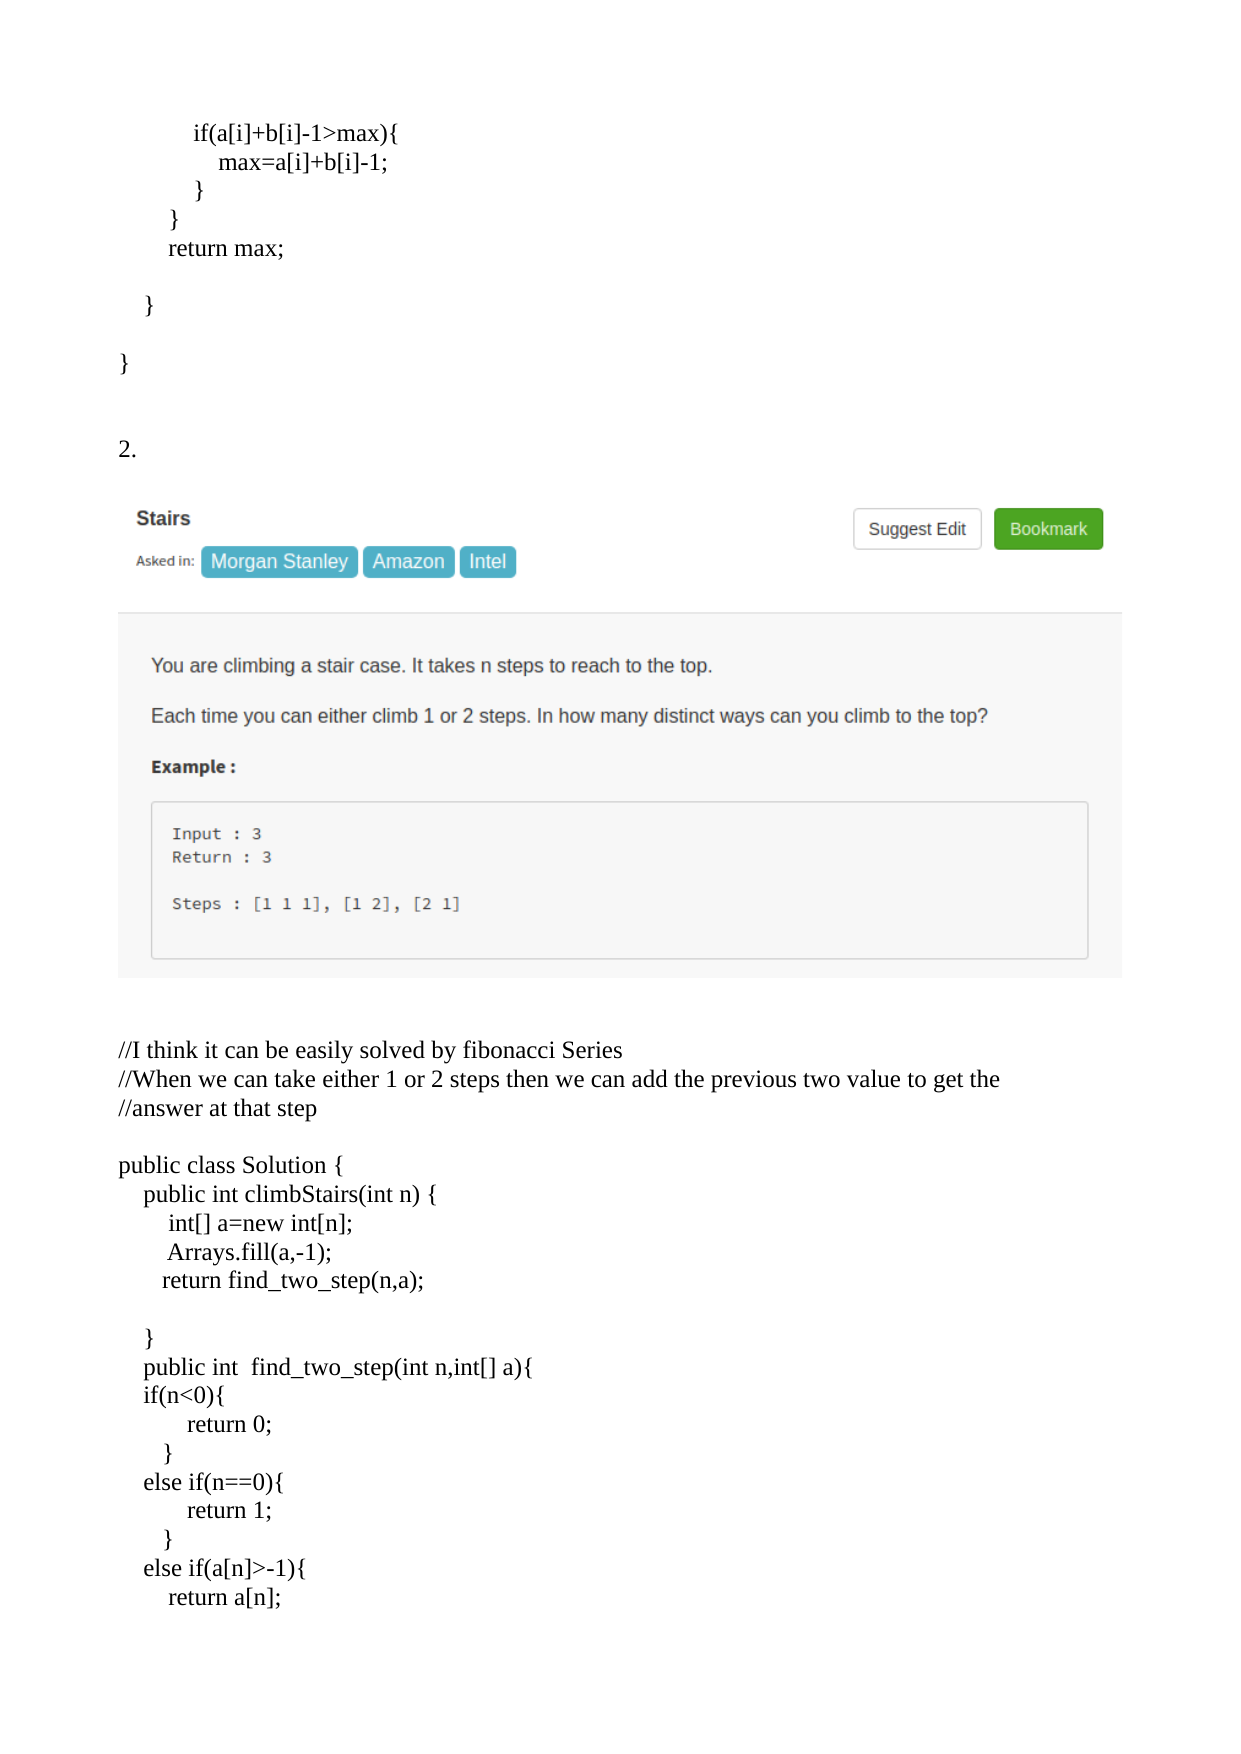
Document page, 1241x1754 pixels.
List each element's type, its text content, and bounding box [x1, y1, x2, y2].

text else if(a[n]>-1){ [118, 1553, 1122, 1582]
text } [118, 1438, 1122, 1467]
text } [118, 1524, 1122, 1553]
text } [118, 1323, 1122, 1352]
text //answer at that step [118, 1093, 1122, 1122]
text int[] a=new int[n]; [118, 1208, 1122, 1237]
text return 1; [118, 1495, 1122, 1524]
text if(a[i]+b[i]-1>max){ [118, 118, 1122, 147]
text } [118, 204, 1122, 233]
text else if(n==0){ [118, 1467, 1122, 1495]
text if(n<0){ [118, 1380, 1122, 1409]
text } [118, 176, 1122, 204]
text max=a[i]+b[i]-1; [118, 147, 1122, 176]
text return max; [118, 233, 1122, 262]
text public class Solution { [118, 1150, 1122, 1179]
text public int find_two_step(int n,int[] a){ [118, 1352, 1122, 1380]
text public int climbStairs(int n) { [118, 1179, 1122, 1208]
text Arrays.fill(a,-1); [118, 1237, 1122, 1265]
text } [118, 348, 1122, 377]
text return a[n]; [118, 1582, 1122, 1610]
text //I think it can be easily solved by fibonacci Series [118, 1035, 1122, 1064]
text } [118, 291, 1122, 319]
text //When we can take either 1 or 2 steps then we can add the previous two value to get the [118, 1064, 1122, 1093]
text return find_two_step(n,a); [118, 1265, 1122, 1294]
picture [118, 491, 1123, 978]
text 2. [118, 434, 1122, 463]
text return 0; [118, 1409, 1122, 1438]
